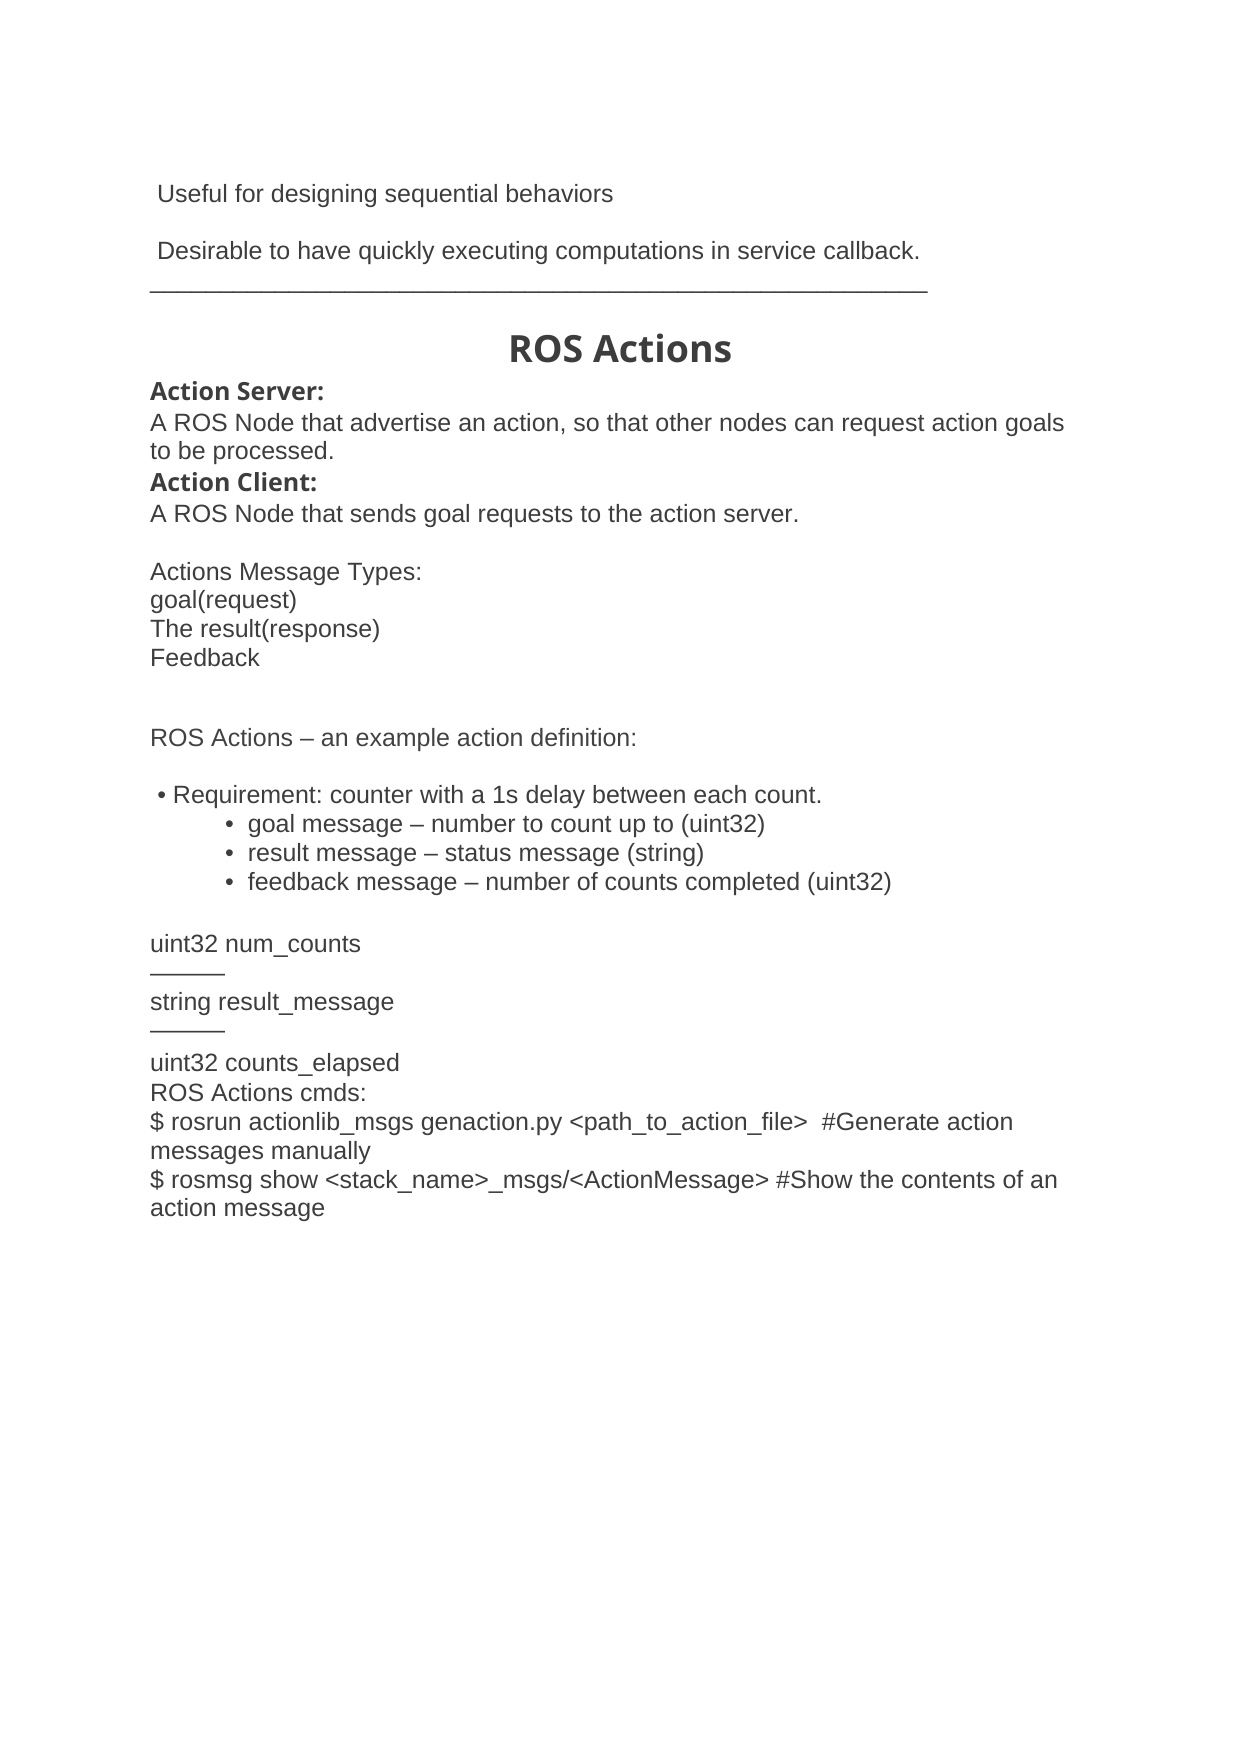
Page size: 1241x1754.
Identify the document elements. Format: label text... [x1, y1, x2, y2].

text Action Client: [150, 465, 1090, 499]
text The result(response) [150, 614, 1090, 643]
list string result_message [75, 987, 1090, 1016]
text Action Server: [150, 373, 1090, 408]
text A ROS Node that advertise an action, so that other nodes can request action goals to be processed. [150, 408, 1090, 465]
list uint32 num_counts [75, 929, 1090, 958]
text goal(request) [150, 585, 1090, 614]
text $ rosrun actionlib_msgs genaction.py <path_to_action_file> #Generate action messages manually [150, 1107, 1090, 1164]
text ROS Actions – an example action definition: [150, 723, 1090, 751]
text Feedback [150, 643, 1090, 672]
list • feedback message – number of counts completed (uint32) [75, 866, 1090, 895]
list ROS Actions cmds: [75, 1078, 1090, 1107]
list • result message – status message (string) [75, 838, 1090, 866]
text Desirable to have quickly executing computations in service callback. [150, 236, 1090, 265]
text $ rosmsg show <stack_name>_msgs/<ActionMessage> #Show the contents of an action message [150, 1164, 1090, 1222]
text • Requirement: counter with a 1s delay between each count. [150, 780, 1090, 809]
list ——— [75, 1016, 1090, 1044]
text ROS Actions [150, 322, 1090, 373]
text ________________________________________________________ [150, 265, 1090, 294]
list uint32 counts_elapsed [75, 1044, 1090, 1078]
text Actions Message Types: [150, 557, 1090, 585]
text A ROS Node that sends goal requests to the action server. [150, 499, 1090, 528]
text Useful for designing sequential behaviors [150, 179, 1090, 207]
list ——— [75, 958, 1090, 987]
list • goal message – number to count up to (uint32) [75, 809, 1090, 838]
